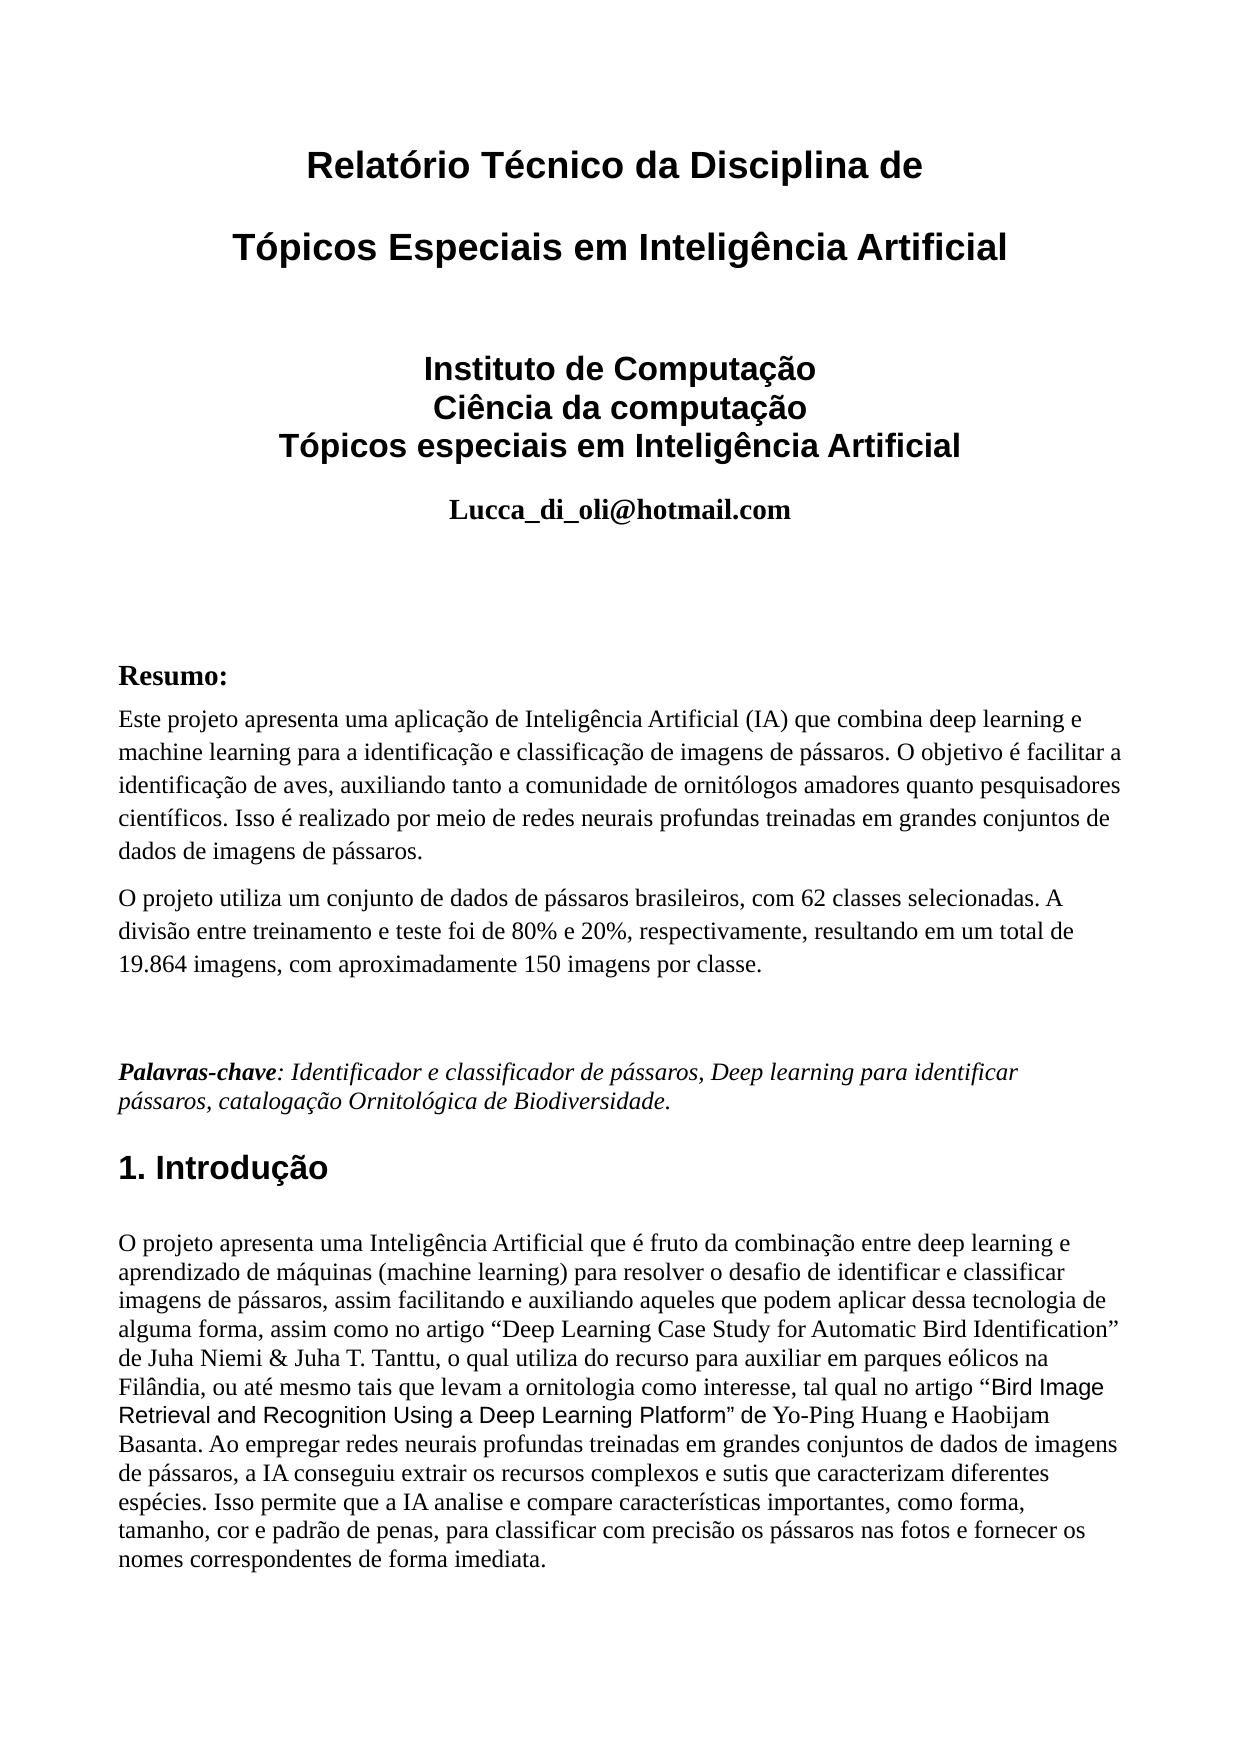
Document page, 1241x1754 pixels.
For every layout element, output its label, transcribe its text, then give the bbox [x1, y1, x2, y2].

text O projeto apresenta uma Inteligência Artificial que é fruto da combinação entre deep learning e aprendizado de máquinas (machine learning) para resolver o desafio de identificar e classificar imagens de pássaros, assim facilitando e auxiliando aqueles que podem aplicar dessa tecnologia de alguma forma, assim como no artigo “Deep Learning Case Study for Automatic Bird Identification” de Juha Niemi & Juha T. Tanttu, o qual utiliza do recurso para auxiliar em parques eólicos na Filândia, ou até mesmo tais que levam a ornitologia como interesse, tal qual no artigo “Bird Image Retrieval and Recognition Using a Deep Learning Platform” de Yo-Ping Huang e Haobijam Basanta. Ao empregar redes neurais profundas treinadas em grandes conjuntos de dados de imagens de pássaros, a IA conseguiu extrair os recursos complexos e sutis que caracterizam diferentes espécies. Isso permite que a IA analise e compare características importantes, como forma, tamanho, cor e padrão de penas, para classificar com precisão os pássaros nas fotos e fornecer os nomes correspondentes de forma imediata. [118, 1228, 1122, 1573]
subtitle Lucca_di_oli@hotmail.com [118, 492, 1122, 525]
subtitle Relatório Técnico da Disciplina de [118, 143, 1122, 187]
text Este projeto apresenta uma aplicação de Inteligência Artificial (IA) que combina deep learning e machine learning para a identificação e classificação de imagens de pássaros. O objetivo é facilitar a identificação de aves, auxiliando tanto a comunidade de ornitólogos amadores quanto pesquisadores científicos. Isso é realizado por meio de redes neurais profundas treinadas em grandes conjuntos de dados de imagens de pássaros. [118, 704, 1122, 864]
subtitle Tópicos Especiais em Inteligência Artificial [118, 224, 1122, 268]
subtitle 1. Introdução [118, 1148, 1122, 1187]
text O projeto utiliza um conjunto de dados de pássaros brasileiros, com 62 classes selecionadas. A divisão entre treinamento e teste foi de 80% e 20%, respectivamente, resultando em um total de 19.864 imagens, com aproximadamente 150 imagens por classe. [118, 883, 1122, 978]
subtitle Instituto de Computação Ciência da computação Tópicos especiais em Inteligência Artificial [118, 349, 1122, 465]
text Palavras-chave: Identificador e classificador de pássaros, Deep learning para identificar pássaros, catalogação Ornitológica de Biodiversidade. [118, 1057, 1075, 1114]
subtitle Resumo: [118, 658, 1122, 691]
